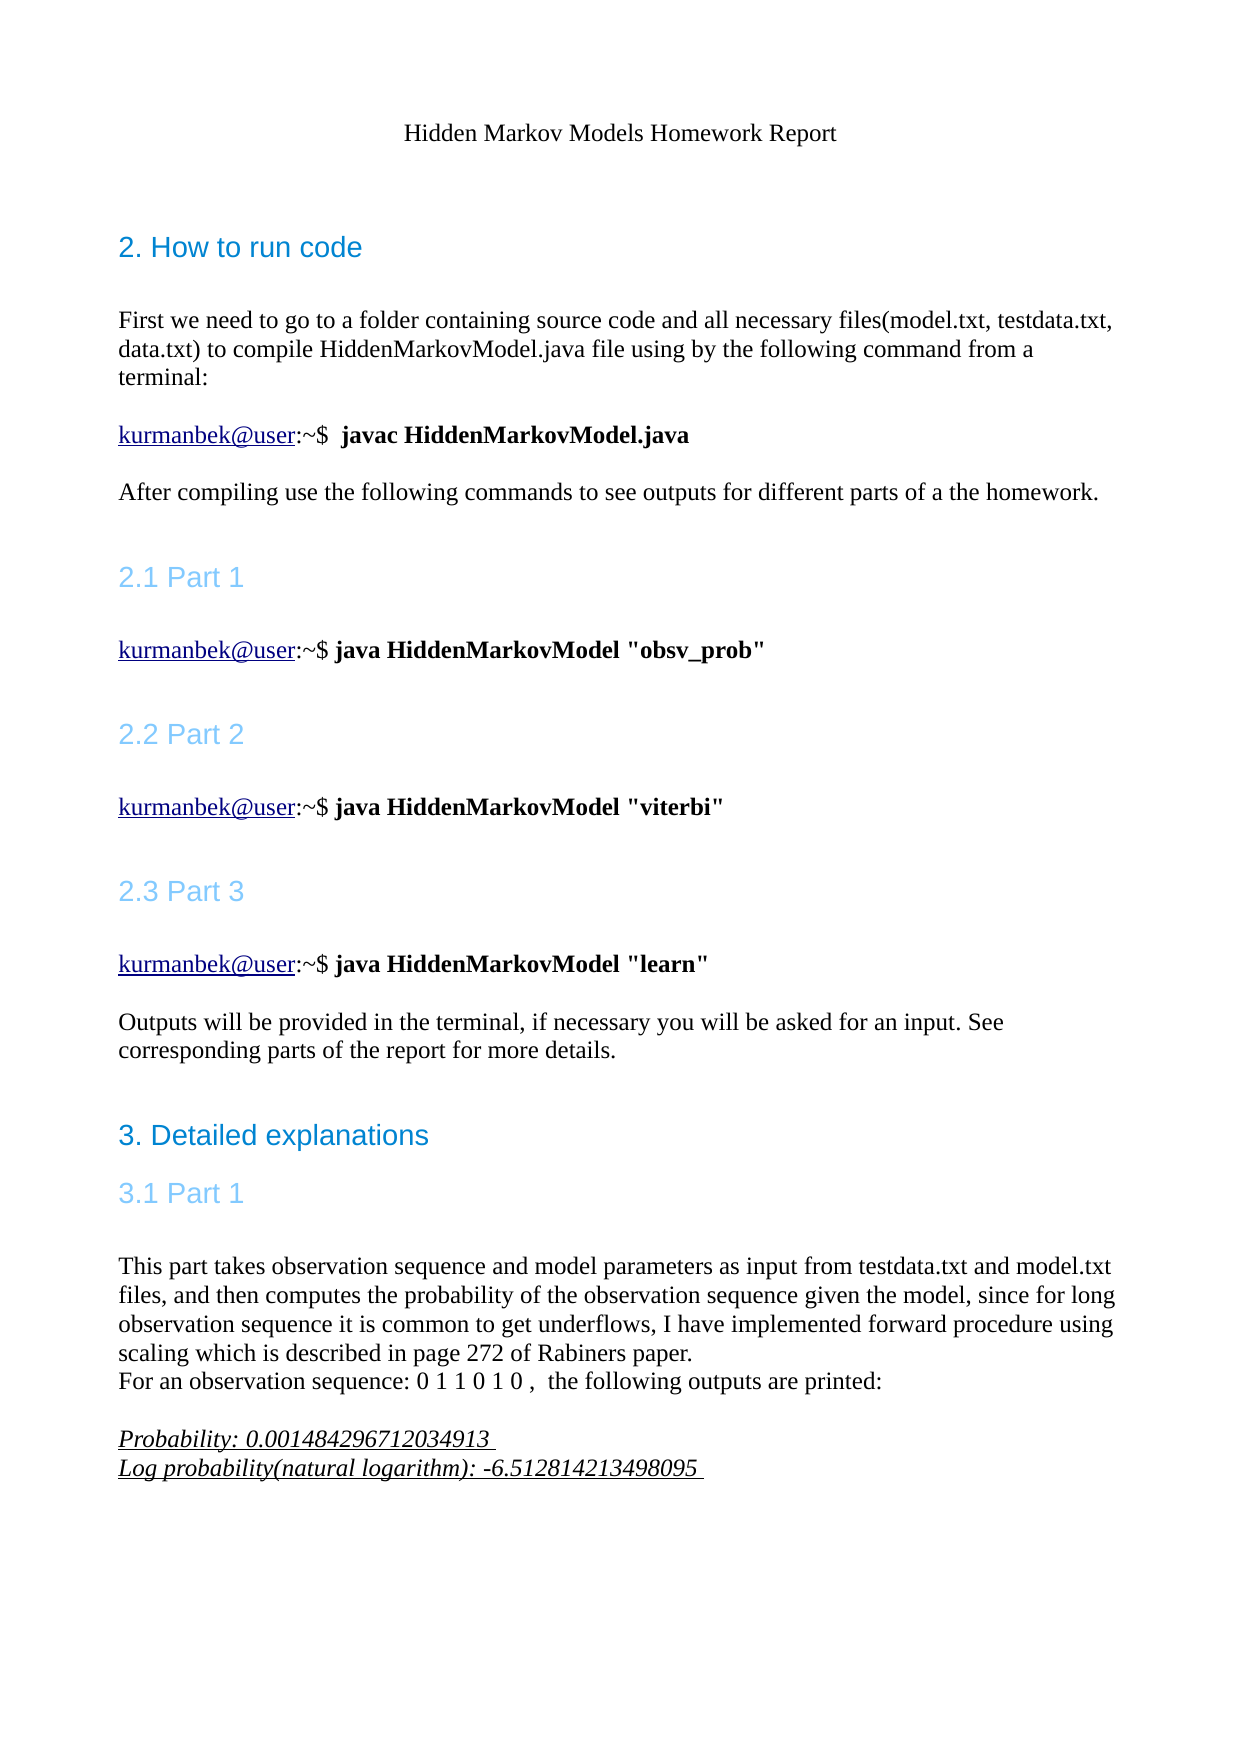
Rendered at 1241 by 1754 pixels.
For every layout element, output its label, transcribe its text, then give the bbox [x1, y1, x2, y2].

subtitle 2.2 Part 2 [118, 717, 1122, 751]
text kurmanbek@user:~$ javac HiddenMarkovModel.java [118, 420, 1122, 449]
subtitle 2.1 Part 1 [118, 560, 1122, 593]
text kurmanbek@user:~$ java HiddenMarkovModel "obsv_prob" [118, 635, 1122, 663]
text First we need to go to a folder containing source code and all necessary files(model.txt, testdata.txt, data.txt) to compile HiddenMarkovModel.java file using by the following command from a terminal: [118, 305, 1122, 391]
subtitle 2. How to run code [118, 230, 1122, 264]
subtitle 2.3 Part 3 [118, 874, 1122, 908]
text kurmanbek@user:~$ java HiddenMarkovModel "viterbi" [118, 792, 1122, 821]
text After compiling use the following commands to see outputs for different parts of a the homework. [118, 477, 1122, 506]
subtitle 3.1 Part 1 [118, 1177, 1122, 1210]
text kurmanbek@user:~$ java HiddenMarkovModel "learn" [118, 949, 1122, 978]
text Outputs will be provided in the terminal, if necessary you will be asked for an input. See corresponding parts of the report for more details. [118, 1007, 1122, 1064]
text This part takes observation sequence and model parameters as input from testdata.txt and model.txt files, and then computes the probability of the observation sequence given the model, since for long observation sequence it is common to get underflows, I have implemented forward procedure using scaling which is described in page 272 of Rabiners paper. [118, 1251, 1122, 1366]
text Log probability(natural logarithm): -6.512814213498095 [118, 1453, 1122, 1481]
text For an observation sequence: 0 1 1 0 1 0 , the following outputs are printed: [118, 1366, 1122, 1395]
text Probability: 0.001484296712034913 [118, 1424, 1122, 1453]
subtitle 3. Detailed explanations [118, 1118, 1122, 1152]
